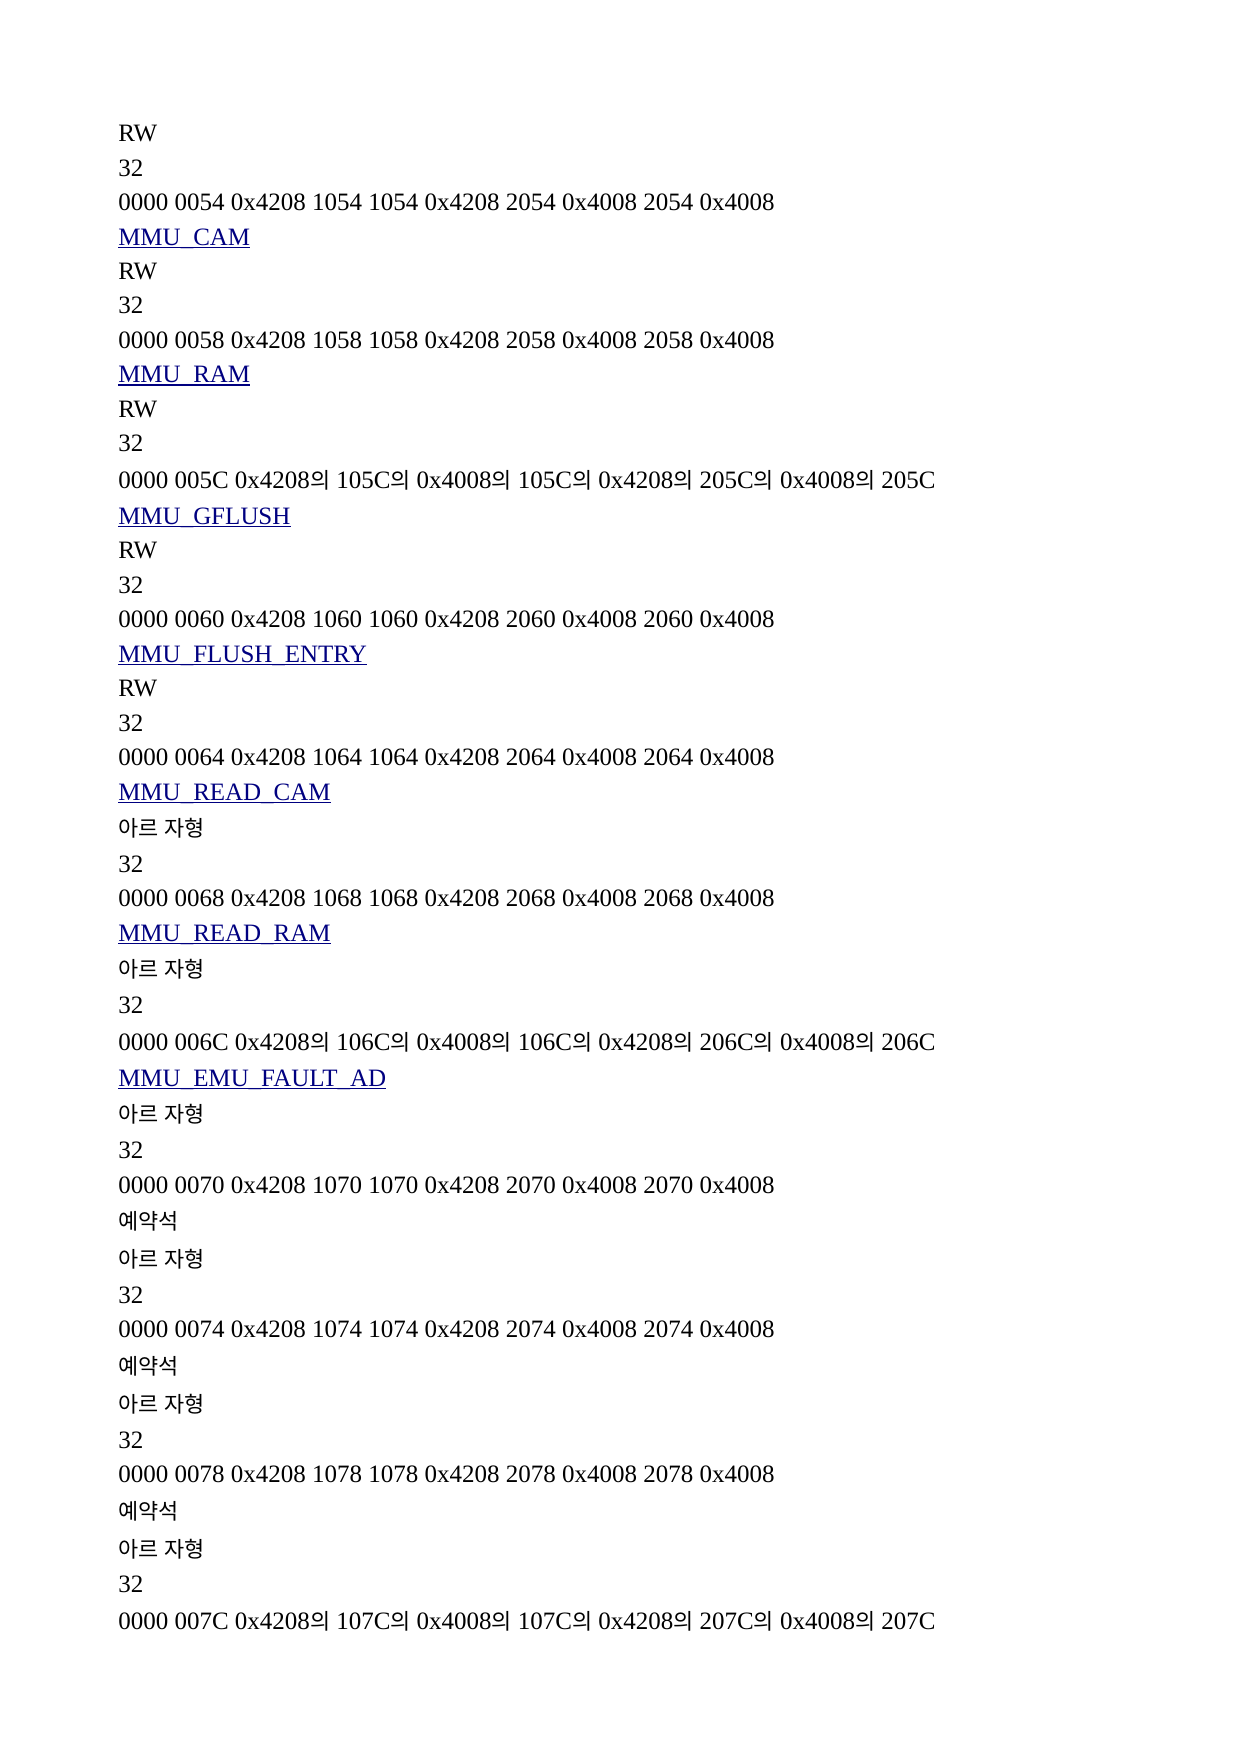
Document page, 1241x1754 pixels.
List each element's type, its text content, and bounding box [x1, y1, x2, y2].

text 아르 자형 [118, 811, 1122, 843]
text 0000 0058 0x4208 1058 1058 0x4208 2058 0x4008 2058 0x4008 [118, 325, 1122, 354]
text RW [118, 394, 1122, 423]
text 0000 0070 0x4208 1070 1070 0x4208 2070 0x4008 2070 0x4008 [118, 1170, 1122, 1198]
text 예약석 [118, 1494, 1122, 1525]
text MMU_FLUSH_ENTRY [118, 639, 1122, 667]
text 0000 0078 0x4208 1078 1078 0x4208 2078 0x4008 2078 0x4008 [118, 1459, 1122, 1488]
text 32 [118, 1569, 1122, 1598]
text 0000 0060 0x4208 1060 1060 0x4208 2060 0x4008 2060 0x4008 [118, 604, 1122, 633]
text 32 [118, 1135, 1122, 1164]
text 0000 0074 0x4208 1074 1074 0x4208 2074 0x4008 2074 0x4008 [118, 1314, 1122, 1343]
text 0000 007C 0x4208의 107C의 0x4008의 107C의 0x4208의 207C의 0x4008의 207C [118, 1604, 1122, 1636]
text 0000 005C 0x4208의 105C의 0x4008의 105C의 0x4208의 205C의 0x4008의 205C [118, 463, 1122, 494]
text 32 [118, 428, 1122, 457]
text 아르 자형 [118, 1097, 1122, 1129]
text MMU_READ_RAM [118, 918, 1122, 947]
text RW [118, 535, 1122, 564]
text 32 [118, 570, 1122, 598]
text 아르 자형 [118, 1532, 1122, 1563]
text 32 [118, 291, 1122, 319]
text MMU_READ_CAM [118, 777, 1122, 805]
text MMU_GFLUSH [118, 501, 1122, 529]
text 0000 006C 0x4208의 106C의 0x4008의 106C의 0x4208의 206C의 0x4008의 206C [118, 1025, 1122, 1057]
text 32 [118, 849, 1122, 878]
text MMU_RAM [118, 359, 1122, 388]
text 아르 자형 [118, 1387, 1122, 1418]
text MMU_EMU_FAULT_AD [118, 1063, 1122, 1092]
text 32 [118, 153, 1122, 181]
text 0000 0068 0x4208 1068 1068 0x4208 2068 0x4008 2068 0x4008 [118, 883, 1122, 912]
text 아르 자형 [118, 952, 1122, 984]
text RW [118, 256, 1122, 285]
text 0000 0054 0x4208 1054 1054 0x4208 2054 0x4008 2054 0x4008 [118, 187, 1122, 216]
text 0000 0064 0x4208 1064 1064 0x4208 2064 0x4008 2064 0x4008 [118, 742, 1122, 771]
text RW [118, 673, 1122, 702]
text 32 [118, 1425, 1122, 1453]
text 아르 자형 [118, 1242, 1122, 1274]
text 예약석 [118, 1349, 1122, 1381]
text 예약석 [118, 1204, 1122, 1236]
text 32 [118, 708, 1122, 736]
text 32 [118, 990, 1122, 1019]
text RW [118, 118, 1122, 147]
text MMU_CAM [118, 222, 1122, 250]
text 32 [118, 1280, 1122, 1309]
